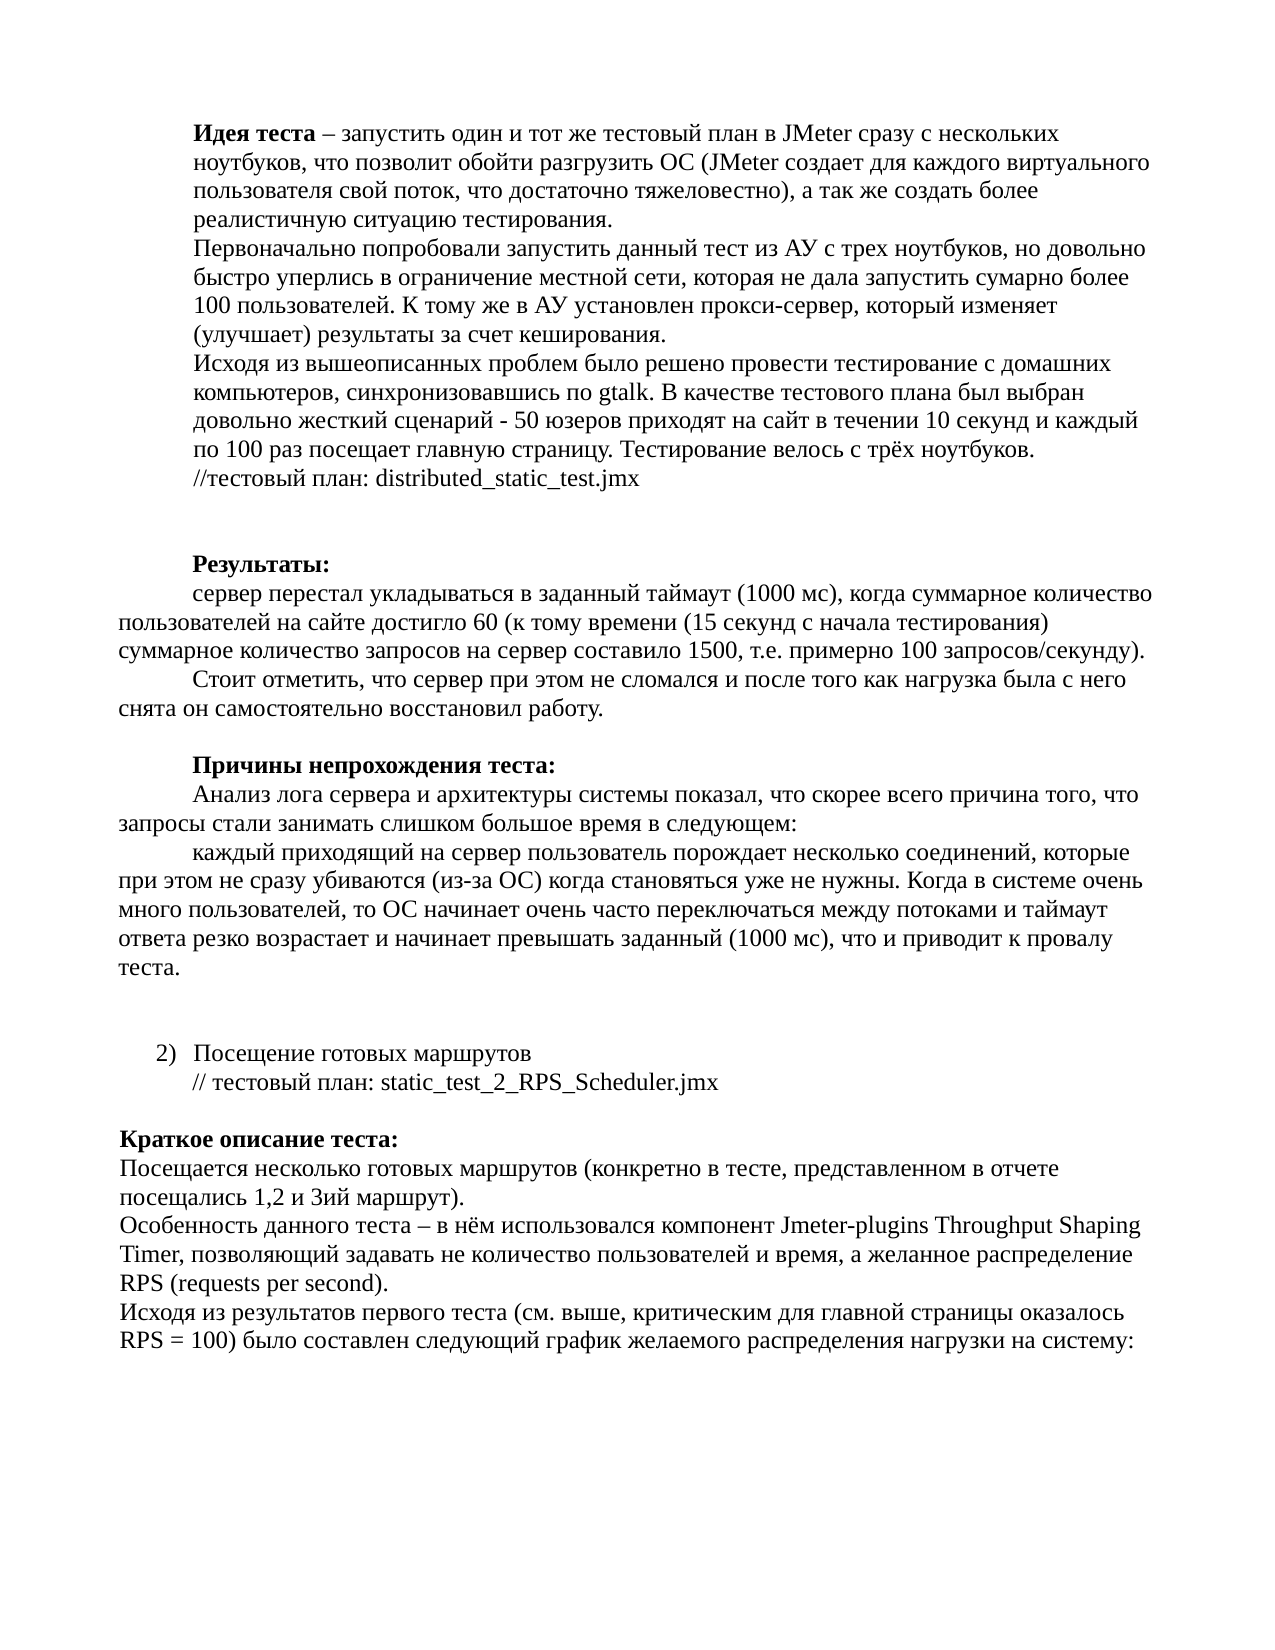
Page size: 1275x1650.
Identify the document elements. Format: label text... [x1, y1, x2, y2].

text сервер перестал укладываться в заданный таймаут (1000 мс), когда суммарное количество пользователей на сайте достигло 60 (к тому времени (15 секунд с начала тестирования) суммарное количество запросов на сервер составило 1500, т.е. примерно 100 запросов/секунду). [118, 578, 1157, 664]
list Исходя из результатов первого теста (см. выше, критическим для главной страницы оказалось RPS = 100) было составлен следующий график желаемого распределения нагрузки на систему: [119, 1297, 1157, 1354]
text Стоит отметить, что сервер при этом не сломался и после того как нагрузка была с него снята он самостоятельно восстановил работу. [118, 664, 1157, 722]
list Посещается несколько готовых маршрутов (конкретно в тесте, представленном в отчете посещались 1,2 и 3ий маршрут). [119, 1153, 1157, 1211]
text Результаты: [118, 549, 1157, 578]
text каждый приходящий на сервер пользователь порождает несколько соединений, которые при этом не сразу убиваются (из-за ОС) когда становяться уже не нужны. Когда в системе очень много пользователей, то ОС начинает очень часто переключаться между потоками и таймаут ответа резко возрастает и начинает превышать заданный (1000 мс), что и приводит к провалу теста. [118, 837, 1157, 981]
list Первоначально попробовали запустить данный тест из АУ с трех ноутбуков, но довольно быстро уперлись в ограничение местной сети, которая не дала запустить сумарно более 100 пользователей. К тому же в АУ установлен прокси-сервер, который изменяет (улучшает) результаты за счет кеширования. [156, 233, 1157, 348]
list Особенность данного теста – в нём использовался компонент Jmeter-plugins Throughput Shaping Timer, позволяющий задавать не количество пользователей и время, а желанное распределение RPS (requests per second). [119, 1211, 1157, 1297]
text Анализ лога сервера и архитектуры системы показал, что скорее всего причина того, что запросы стали занимать слишком большое время в следующем: [118, 779, 1157, 837]
list Посещение готовых маршрутов [156, 1038, 1157, 1067]
list Исходя из вышеописанных проблем было решено провести тестирование с домашних компьютеров, синхронизовавшись по gtalk. В качестве тестового плана был выбран довольно жесткий сценарий - 50 юзеров приходят на сайт в течении 10 секунд и каждый по 100 раз посещает главную страницу. Тестирование велось с трёх ноутбуков. [156, 348, 1157, 463]
text // тестовый план: static_test_2_RPS_Scheduler.jmx [118, 1067, 1157, 1096]
text Причины непрохождения теста: [118, 751, 1157, 779]
list //тестовый план: distributed_static_test.jmx [156, 463, 1157, 492]
list Краткое описание теста: [119, 1124, 1157, 1153]
list Идея теста – запустить один и тот же тестовый план в JMeter сразу с нескольких ноутбуков, что позволит обойти разгрузить ОС (JMeter создает для каждого виртуального пользователя свой поток, что достаточно тяжеловестно), а так же создать более реалистичную ситуацию тестирования. [156, 118, 1157, 233]
